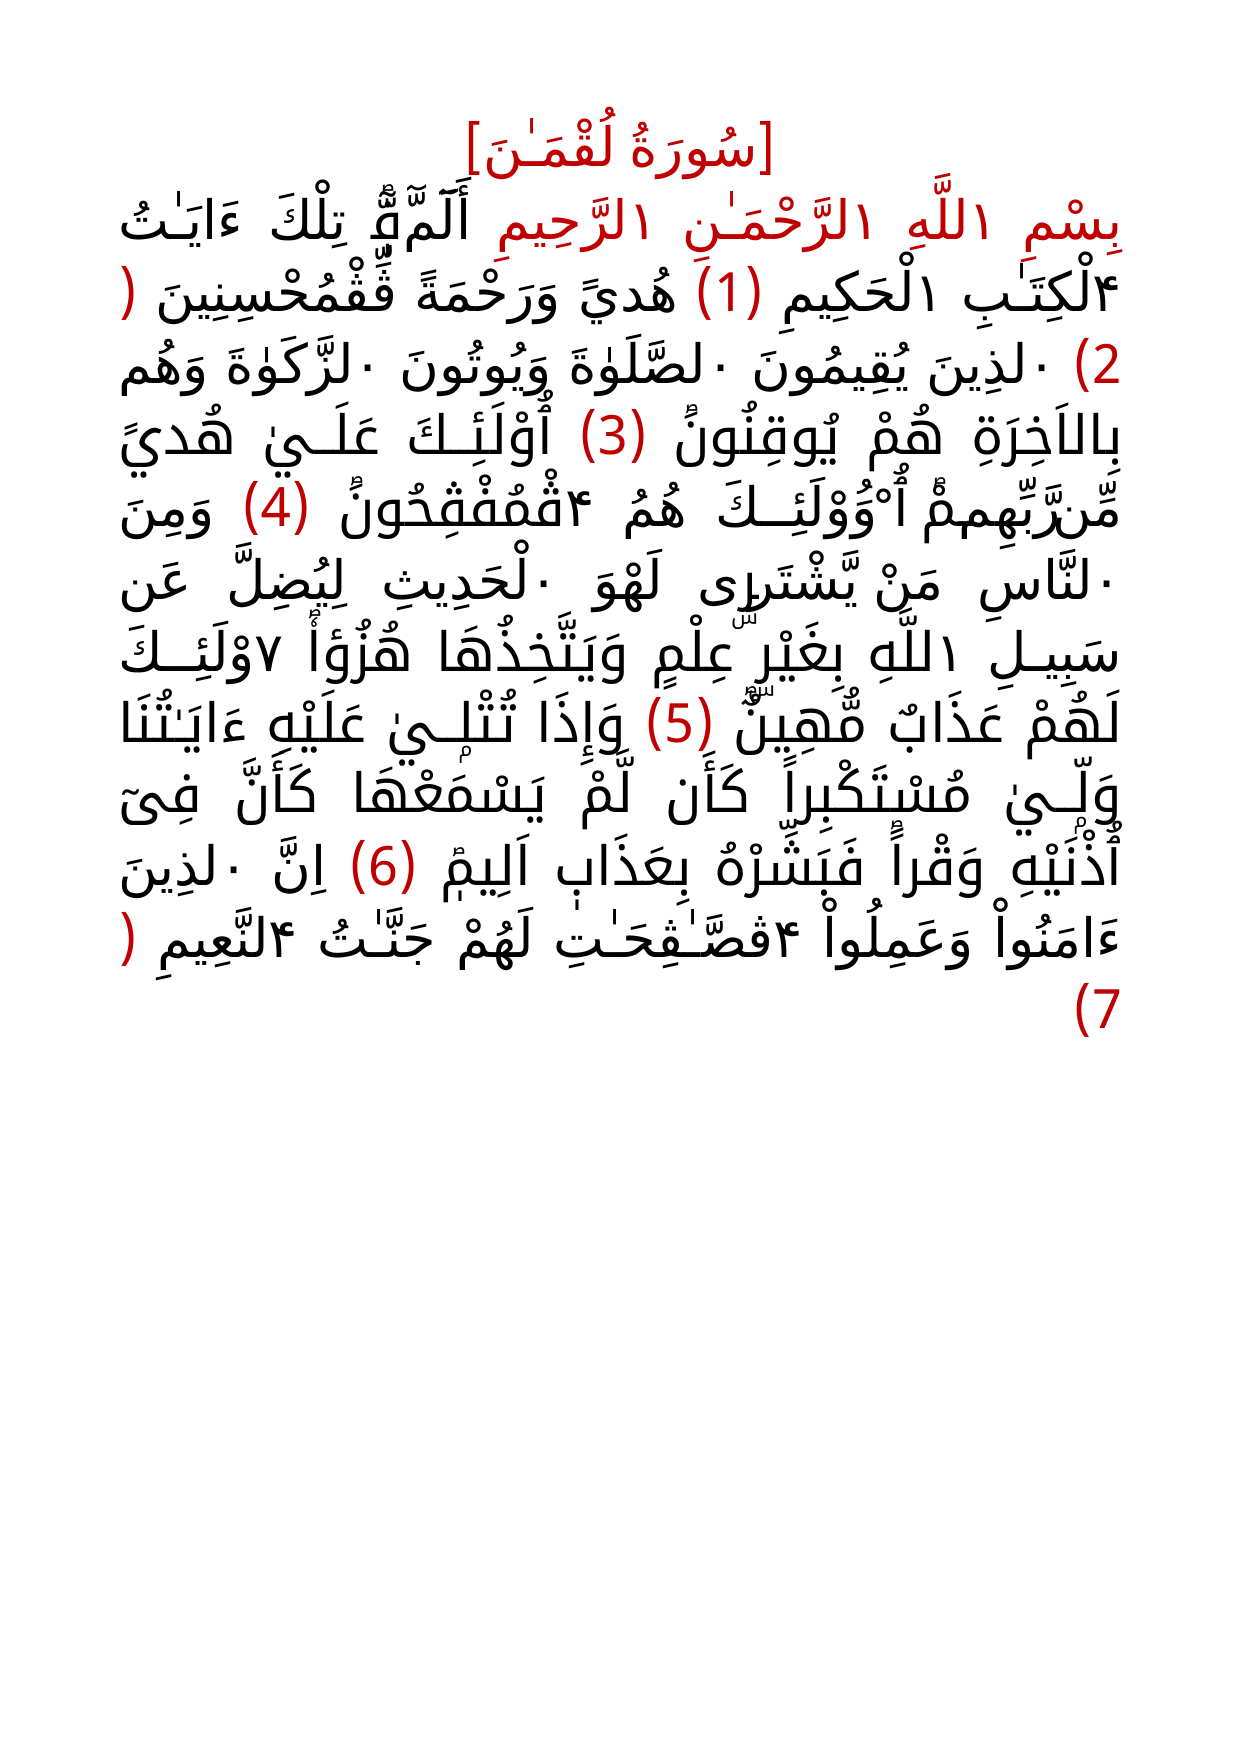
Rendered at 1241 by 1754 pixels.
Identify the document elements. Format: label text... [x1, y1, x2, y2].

text بِسْمِ ۱للَّهِ ۱لرَّحْمَـٰنِ ۱لرَّحِيمِ أَلَٓم؋ّٓؐ تِلْكَ ءَايَـٰتُ ۴لْكِتَـٰبِ ۱لْحَكِيمِ (1) هُديً وَرَحْمَةً ڤِّڤْمُحْسِنِينَ (2) ۰لذِينَ يُقِيمُونَ ۰لصَّلَوٰةَ وَيُوتُونَ ۰لزَّكَوٰةَ وَهُم بِالاَخِرَةِ هُمْ يُوقِنُونَؐ (3) ٱُوْلَئِــكَ عَلَــيٰ هُديً مِّن رَّبِّهِمْؐ وَٱُوْلَئِــكَ هُمُ ۴ڤْمُفْڤِحُونَؐ (4) وَمِنَ ۰لنَّاسِ مَنْ يَّشْتَرۣى لَهْوَ ۰لْحَدِيثِ لِيُضِلَّ عَن سَبِيـلِ ۱للَّهِ بِغَيْرۣ عِلْمٍ وَيَتَّخِذُهَا هُزُؤاٗؐ ۷وْلَئِــكَ لَهُمْ عَذَابٌ مُّهِينٌؐ (5) وَإِذَا تُتْلۭــيٰ عَلَيْهِ ءَايَـٰتُنَا وَلّۭــيٰ مُسْتَكْبِراً كَأَن لَّمْ يَسْمَعْهَا كَأَنَّ فِىٓ ٱُذْنَيْهِ وَقْراًؐ فَبَشِّرْهُ بِعَذَابٖ اَلِيمٖؐ (6) اِنَّ ۰لذِينَ ءَامَنُواْ وَعَمِلُواْ ۴ڤصَّـٰڤِحَـٰتِ لَهُمْ جَنَّـٰتُ ۴لنَّعِيمِ (7) [118, 189, 1122, 1050]
subtitle [سُورَةُ لُقْمَـٰنَ] [118, 118, 1122, 189]
